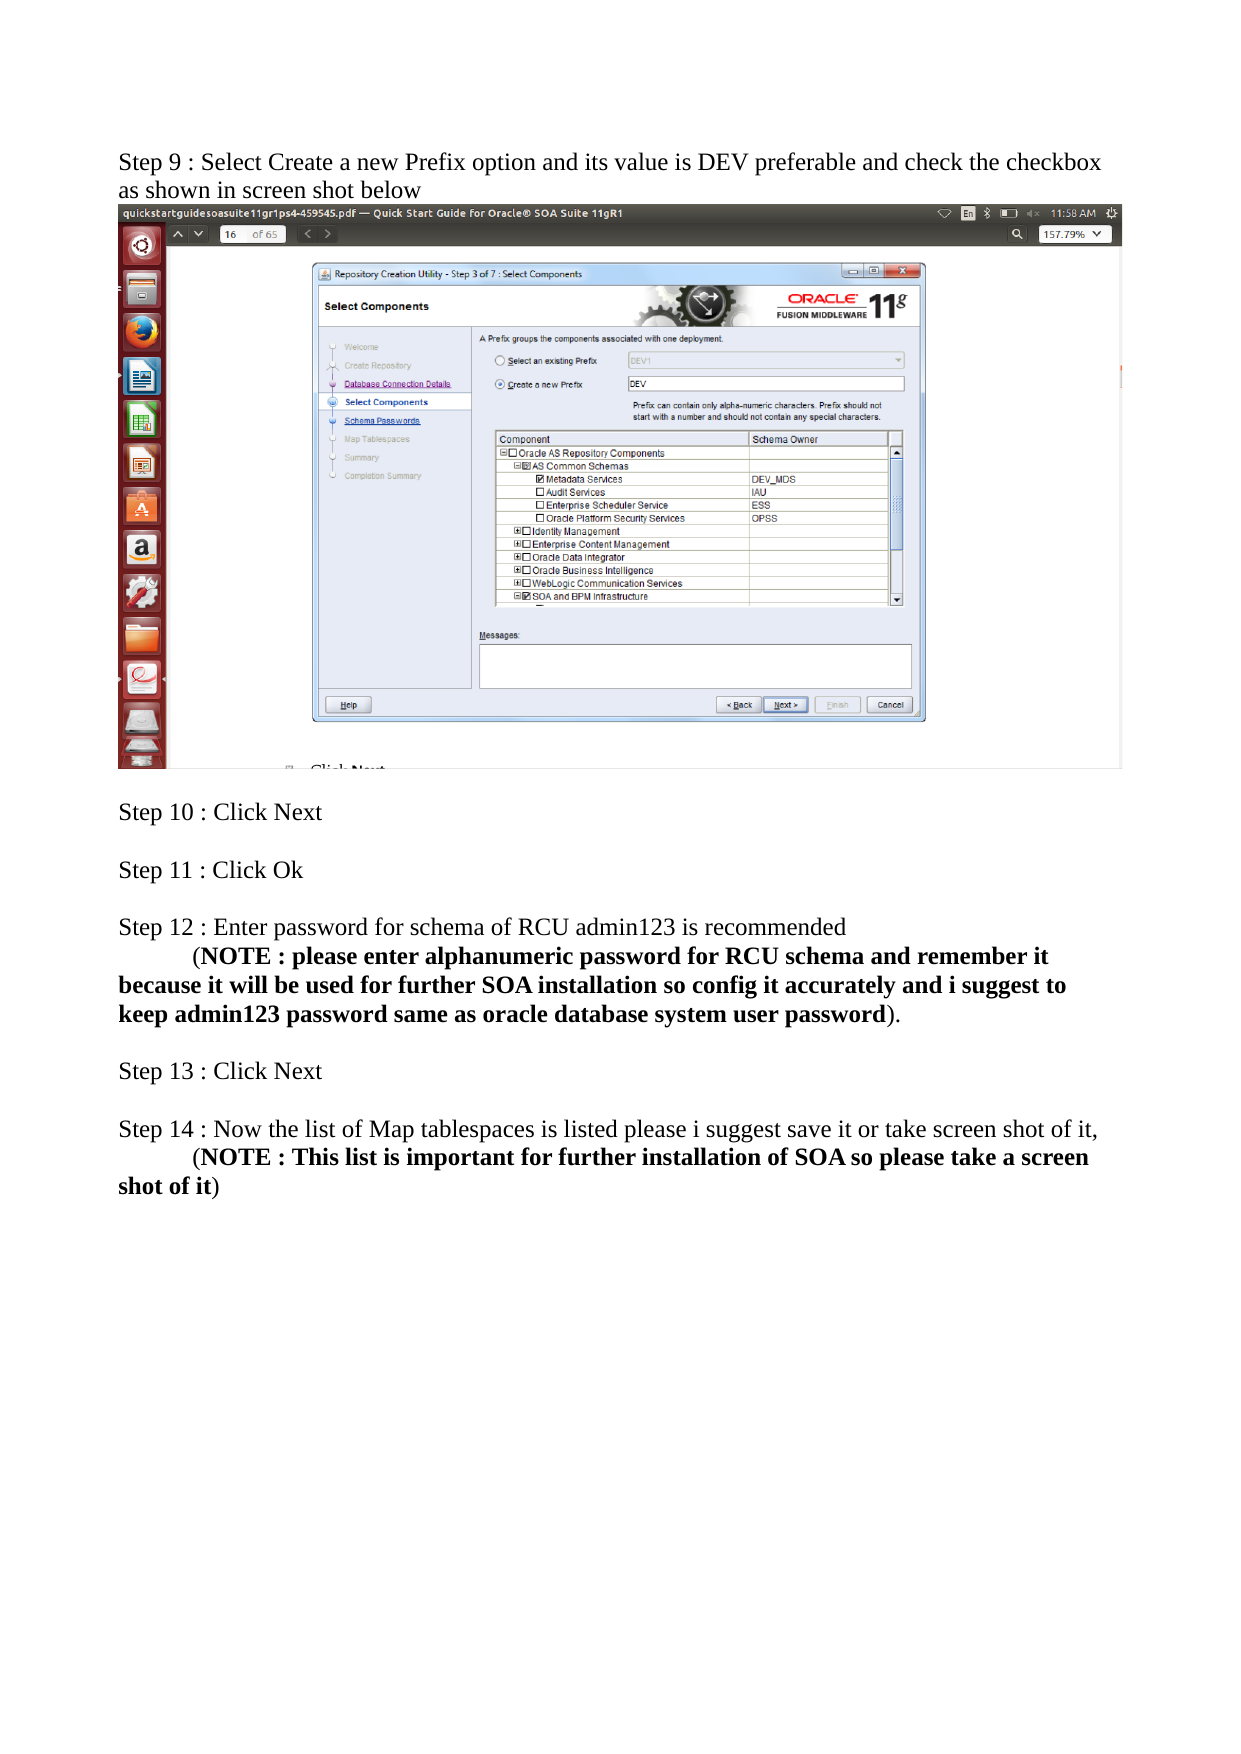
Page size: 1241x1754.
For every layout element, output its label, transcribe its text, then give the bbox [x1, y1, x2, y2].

text Step 11 : Click Ok [118, 855, 1122, 884]
text Step 12 : Enter password for schema of RCU admin123 is recommended [118, 912, 1122, 941]
text (NOTE : This list is important for further installation of SOA so please take a screen shot of it) [118, 1142, 1122, 1200]
picture [118, 204, 1123, 769]
text (NOTE : please enter alphanumeric password for RCU schema and remember it because it will be used for further SOA installation so config it accurately and i suggest to keep admin123 password same as oracle database system user password). [118, 941, 1122, 1027]
text Step 13 : Click Next [118, 1056, 1122, 1085]
text Step 14 : Now the list of Map tablespaces is listed please i suggest save it or take screen shot of it, [118, 1114, 1122, 1142]
text Step 10 : Click Next [118, 797, 1122, 826]
text Step 9 : Select Create a new Prefix option and its value is DEV preferable and check the checkbox as shown in screen shot below [118, 147, 1122, 204]
